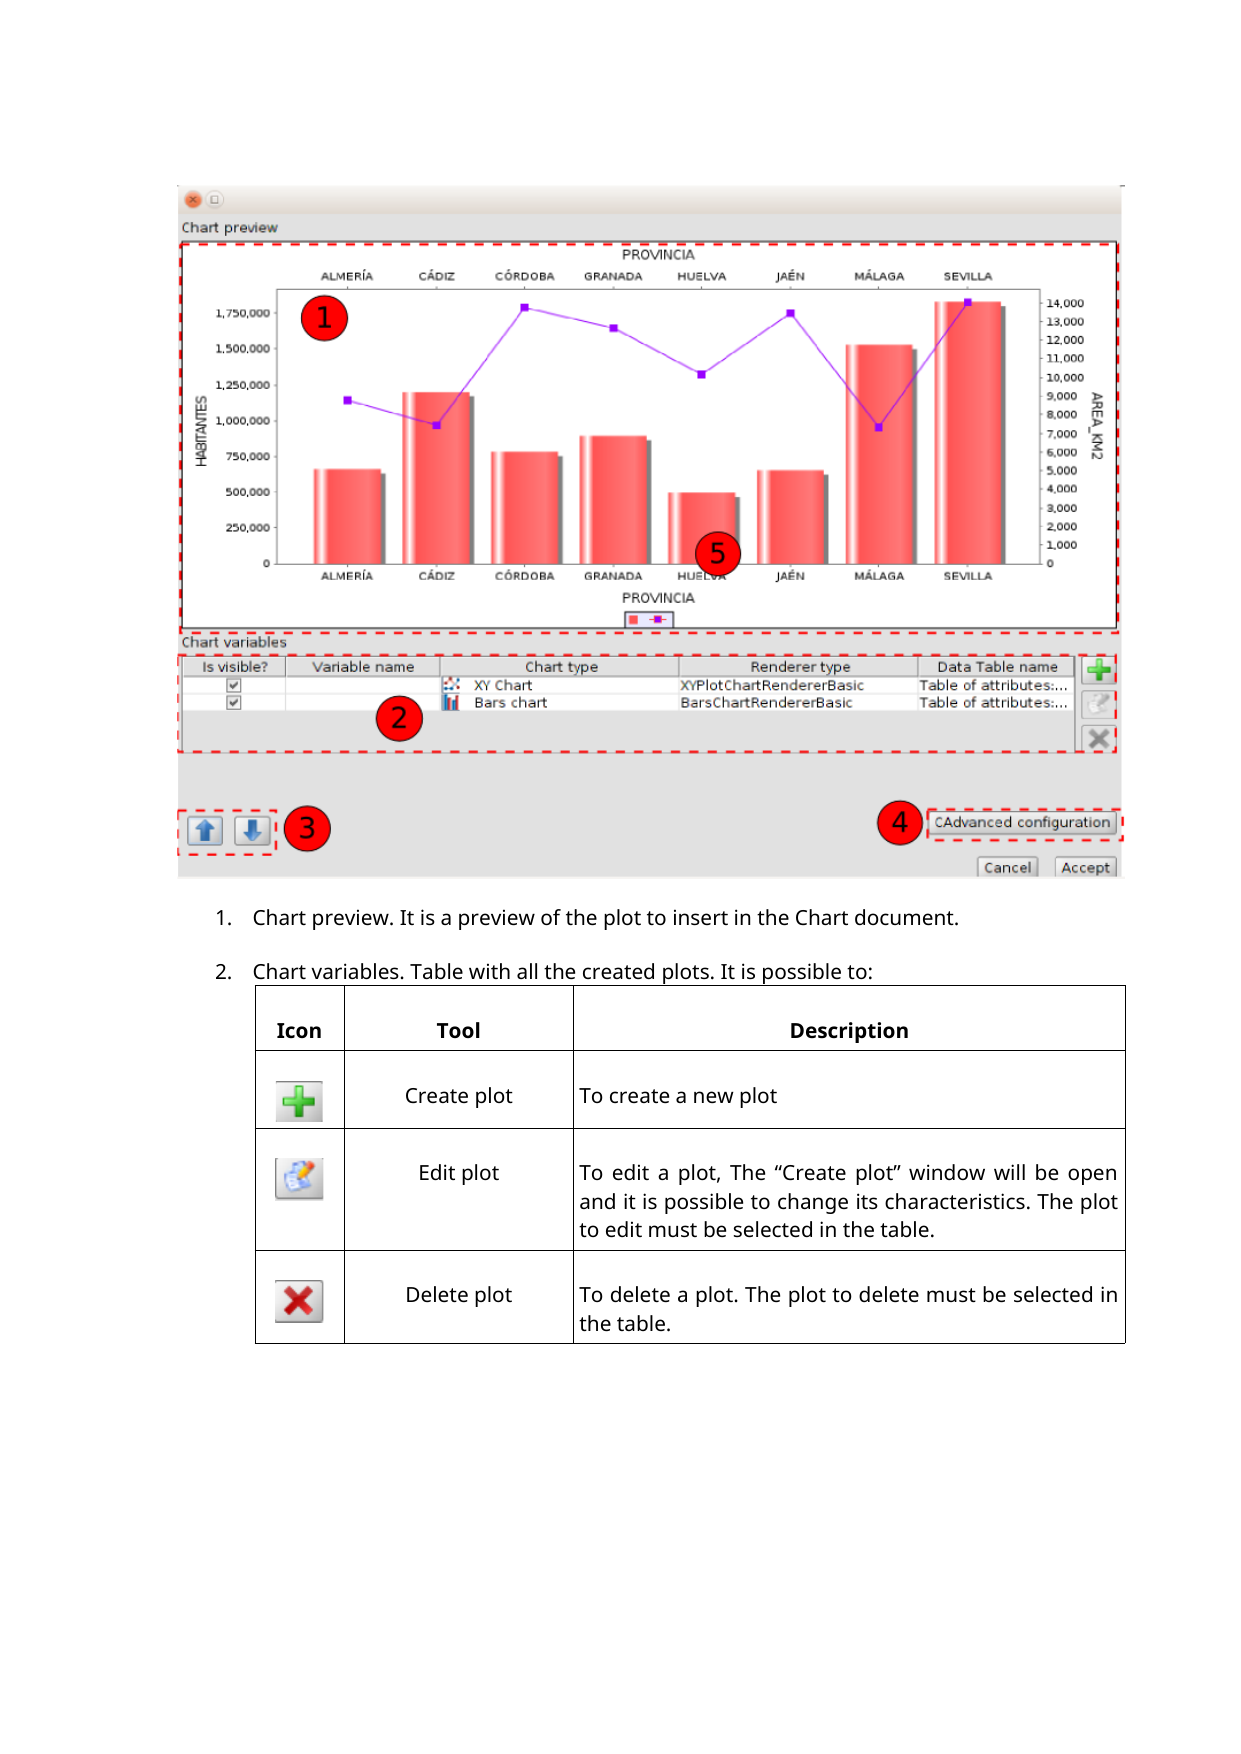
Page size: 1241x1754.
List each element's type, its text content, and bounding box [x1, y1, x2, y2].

table_header Icon [256, 986, 344, 1050]
table_cell To create a new plot [574, 1051, 1125, 1128]
table_cell Create plot [345, 1051, 573, 1128]
table_header Description [574, 986, 1125, 1050]
table_cell To delete a plot. The plot to delete must be selected in the table. [574, 1251, 1125, 1343]
picture [177, 183, 1125, 879]
picture [275, 1158, 324, 1201]
table_cell [256, 1251, 344, 1343]
table_cell [256, 1129, 344, 1249]
table_cell Edit plot [345, 1129, 573, 1249]
table_cell To edit a plot, The “Create plot” window will be open and it is possible to change its characteristics. The plot to edit must be selected in the table. [574, 1129, 1125, 1249]
picture [275, 1280, 324, 1323]
table_cell Delete plot [345, 1251, 573, 1343]
picture [275, 1081, 323, 1122]
list Chart variables. Table with all the created plots. It is possible to: [215, 957, 1125, 985]
list Chart preview. It is a preview of the plot to insert in the Chart document. [215, 903, 1125, 932]
table_header Tool [345, 986, 573, 1050]
table_cell [256, 1051, 344, 1128]
